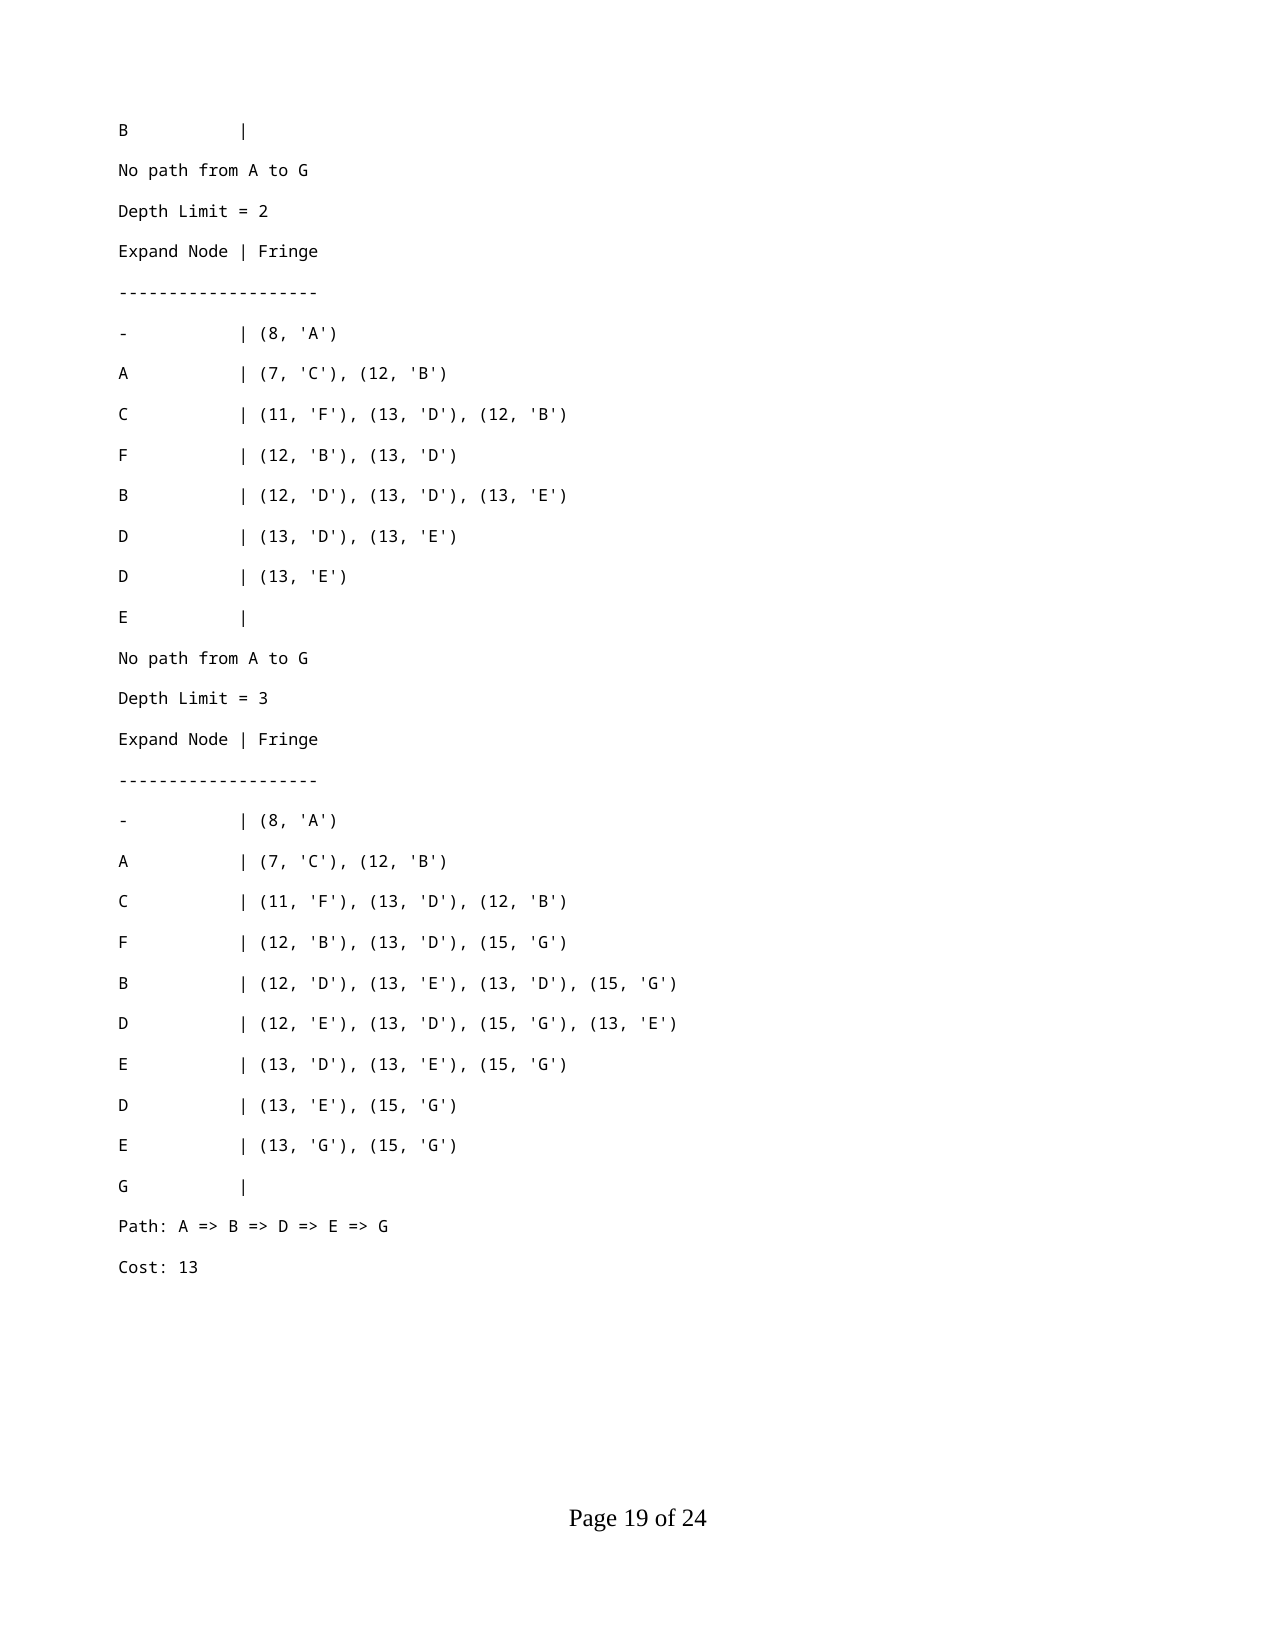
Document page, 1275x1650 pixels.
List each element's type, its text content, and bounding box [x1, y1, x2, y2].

text F | (12, 'B'), (13, 'D'), (15, 'G') [118, 931, 1157, 953]
text Cost: 13 [118, 1256, 1157, 1278]
text D | (13, 'E'), (15, 'G') [118, 1093, 1157, 1116]
text A | (7, 'C'), (12, 'B') [118, 849, 1157, 872]
text B | [118, 118, 1157, 141]
text No path from A to G [118, 646, 1157, 669]
text B | (12, 'D'), (13, 'E'), (13, 'D'), (15, 'G') [118, 971, 1157, 994]
text D | (12, 'E'), (13, 'D'), (15, 'G'), (13, 'E') [118, 1012, 1157, 1034]
text E | (13, 'D'), (13, 'E'), (15, 'G') [118, 1052, 1157, 1075]
text Expand Node | Fringe [118, 727, 1157, 750]
text - | (8, 'A') [118, 809, 1157, 831]
text F | (12, 'B'), (13, 'D') [118, 443, 1157, 466]
text E | (13, 'G'), (15, 'G') [118, 1134, 1157, 1156]
text -------------------- [118, 768, 1157, 791]
text - | (8, 'A') [118, 321, 1157, 344]
text C | (11, 'F'), (13, 'D'), (12, 'B') [118, 402, 1157, 425]
text Depth Limit = 2 [118, 199, 1157, 222]
text Expand Node | Fringe [118, 240, 1157, 263]
text No path from A to G [118, 159, 1157, 181]
text G | [118, 1174, 1157, 1197]
text D | (13, 'E') [118, 565, 1157, 588]
text -------------------- [118, 281, 1157, 303]
text Path: A => B => D => E => G [118, 1215, 1157, 1238]
text B | (12, 'D'), (13, 'D'), (13, 'E') [118, 484, 1157, 506]
text D | (13, 'D'), (13, 'E') [118, 524, 1157, 547]
text Depth Limit = 3 [118, 687, 1157, 709]
text E | [118, 606, 1157, 628]
text A | (7, 'C'), (12, 'B') [118, 362, 1157, 384]
text C | (11, 'F'), (13, 'D'), (12, 'B') [118, 890, 1157, 913]
